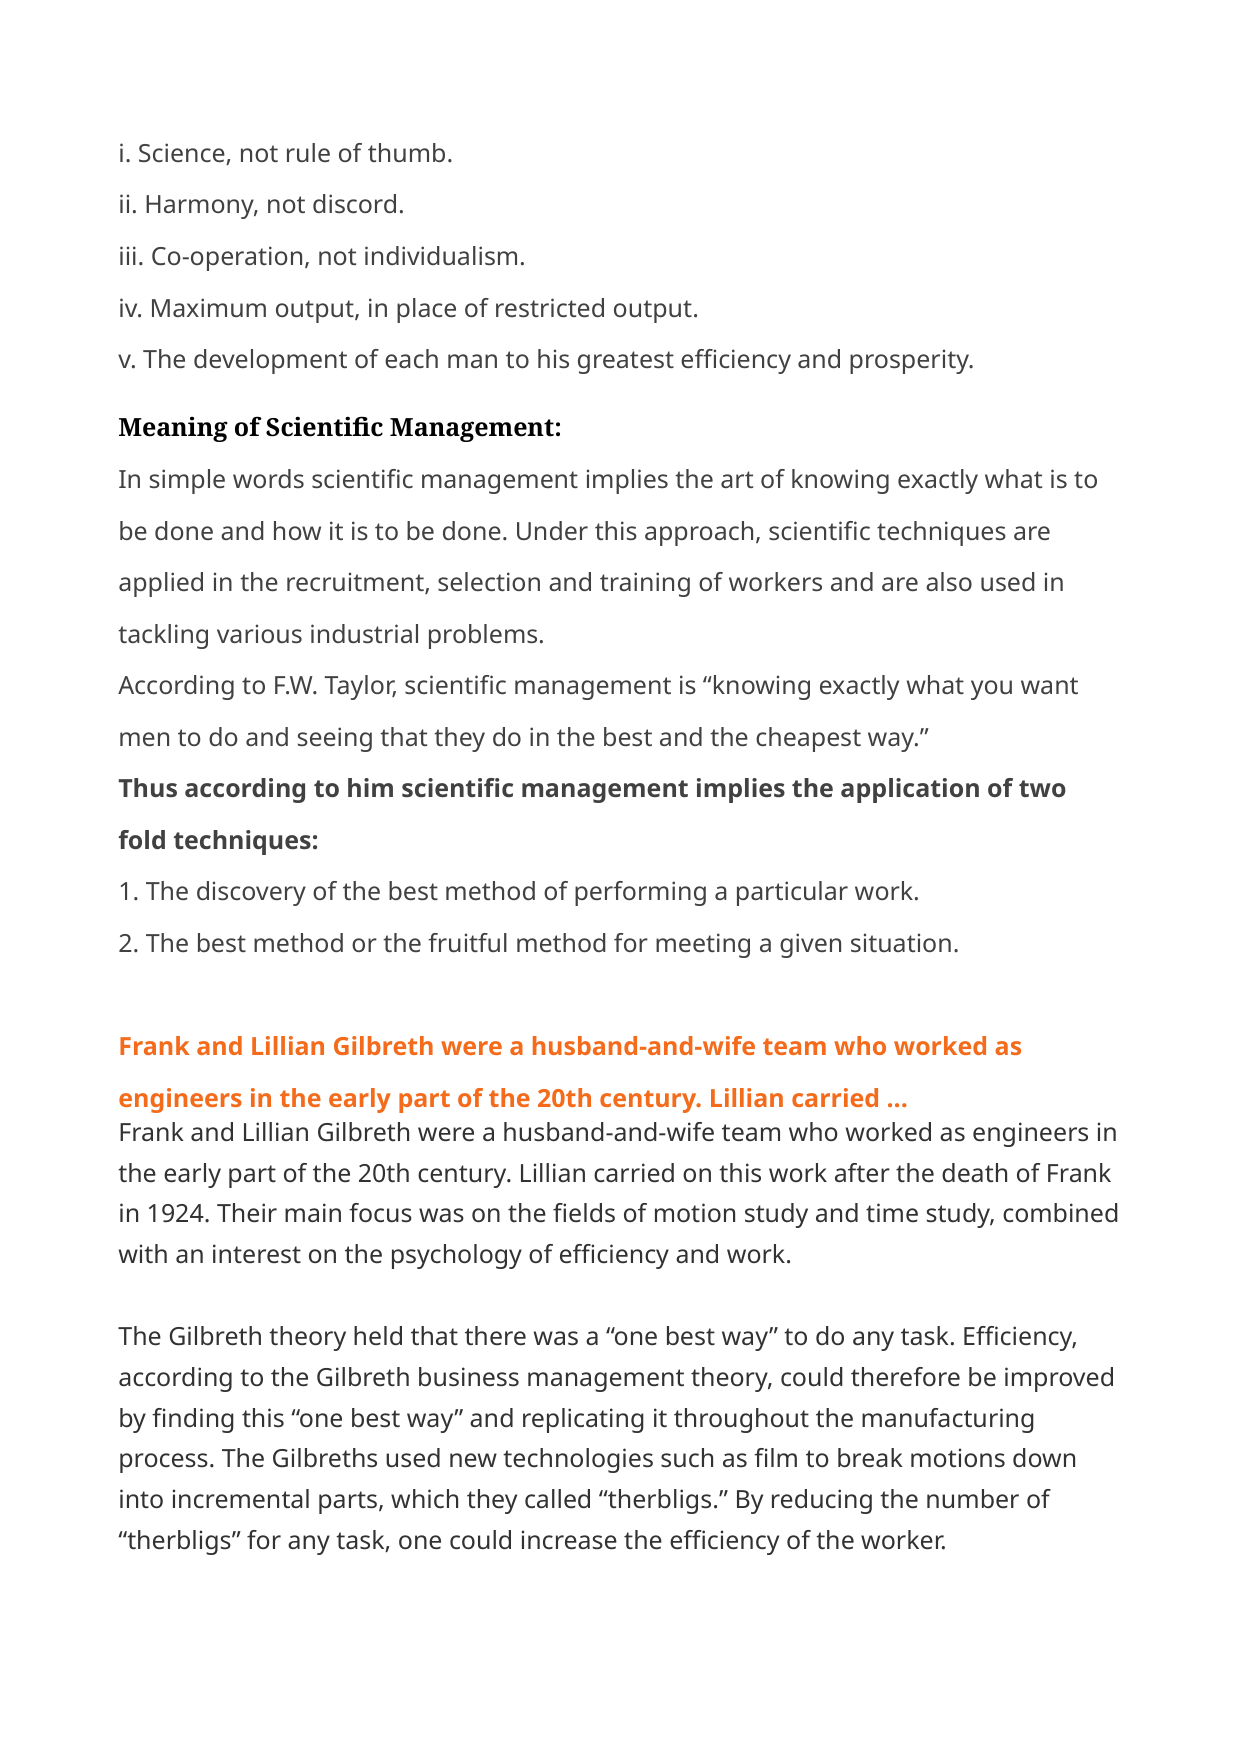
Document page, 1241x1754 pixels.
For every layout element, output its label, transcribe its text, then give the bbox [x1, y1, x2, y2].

text iii. Co-operation, not individualism. [118, 221, 1122, 273]
text 2. The best method or the fruitful method for meeting a given situation. [118, 908, 1122, 960]
text i. Science, not rule of thumb. [118, 118, 1122, 170]
text Frank and Lillian Gilbreth were a husband-and-wife team who worked as engineers in the early part of the 20th century. Lillian carried on this work after the death of Frank in 1924. Their main focus was on the fields of motion study and time study, combined with an interest on the psychology of efficiency and work. The Gilbreth theory held that there was a “one best way” to do any task. Efficiency, according to the Gilbreth business management theory, could therefore be improved by finding this “one best way” and replicating it throughout the manufacturing process. The Gilbreths used new technologies such as film to break motions down into incremental parts, which they called “therbligs.” By reducing the number of “therbligs” for any task, one could increase the efficiency of the worker. [118, 1114, 1122, 1598]
text ii. Harmony, not discord. [118, 170, 1122, 221]
subtitle Meaning of Scientific Management: [118, 410, 1122, 444]
text Frank and Lillian Gilbreth were a husband-and-wife team who worked as engineers in the early part of the 20th century. Lillian carried ... [118, 1011, 1122, 1114]
text 1. The discovery of the best method of performing a particular work. [118, 857, 1122, 908]
text According to F.W. Taylor, scientific management is “knowing exactly what you want men to do and seeing that they do in the best and the cheapest way.” [118, 650, 1122, 753]
text Thus according to him scientific management implies the application of two fold techniques: [118, 753, 1122, 857]
text iv. Maximum output, in place of restricted output. [118, 273, 1122, 324]
text v. The development of each man to his greatest efficiency and prosperity. [118, 324, 1122, 376]
text In simple words scientific management implies the art of knowing exactly what is to be done and how it is to be done. Under this approach, scientific techniques are applied in the recruitment, selection and training of workers and are also used in tackling various industrial problems. [118, 444, 1122, 650]
